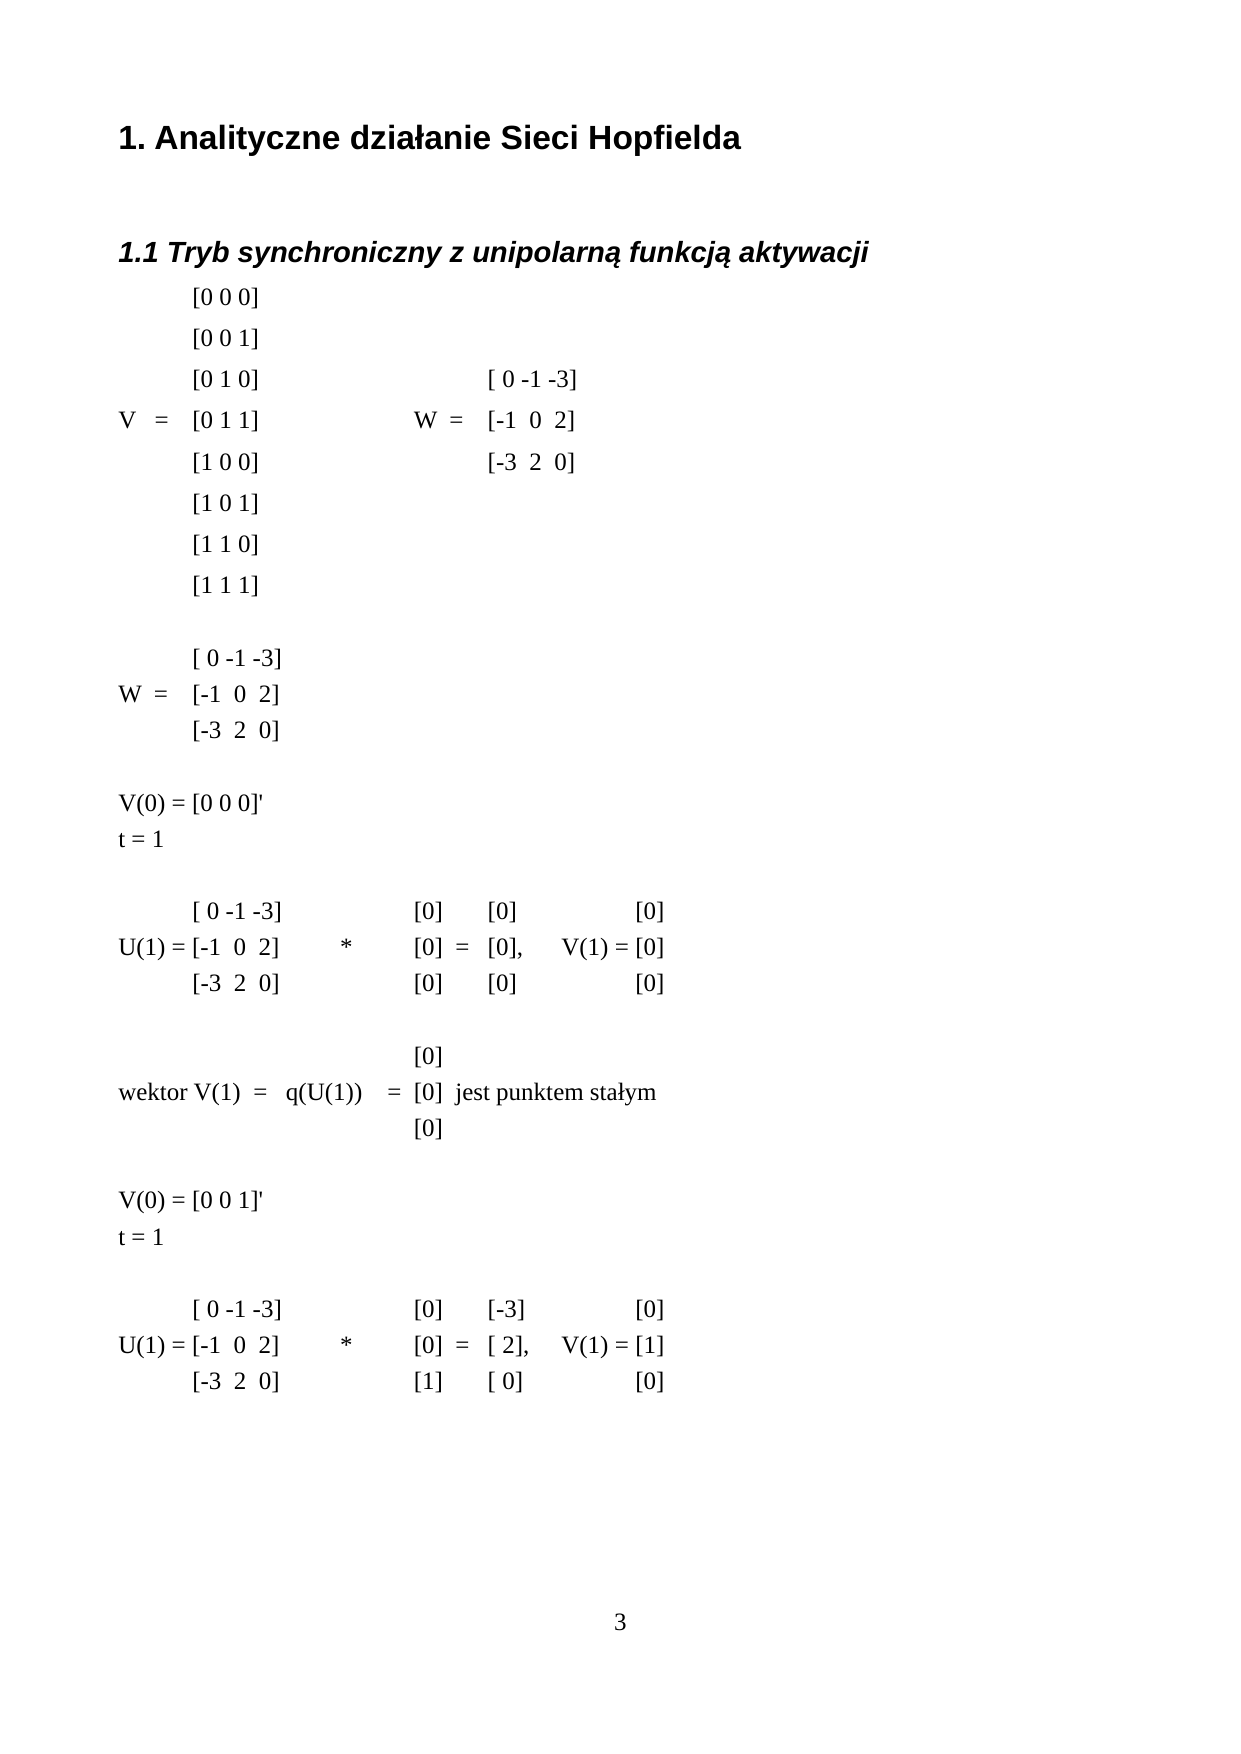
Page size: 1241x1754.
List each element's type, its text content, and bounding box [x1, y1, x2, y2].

text [ 0 -1 -3] [0] [0] [0] [118, 901, 1122, 924]
text V(0) = [0 0 1]' [118, 1190, 1122, 1213]
text wektor V(1) = q(U(1)) = [0] jest punktem stałym [118, 1081, 1122, 1105]
text t = 1 [118, 828, 1122, 852]
text [1 0 1] [118, 488, 1122, 517]
text [ 0 -1 -3] [0] [-3] [0] [118, 1298, 1122, 1322]
text [0 0 0] [118, 282, 1122, 310]
text V = [0 1 1] W = [-1 0 2] [118, 405, 1122, 434]
text [0 0 1] [118, 323, 1122, 352]
text V(0) = [0 0 0]' [118, 792, 1122, 816]
text [ 0 -1 -3] [118, 648, 1122, 671]
subtitle 1.1 Tryb synchroniczny z unipolarną funkcją aktywacji [118, 236, 1122, 269]
text [0] [118, 1045, 1122, 1069]
text [1 1 1] [118, 570, 1122, 599]
text t = 1 [118, 1226, 1122, 1250]
text W = [-1 0 2] [118, 684, 1122, 707]
text [0] [118, 1118, 1122, 1141]
text [1 1 0] [118, 529, 1122, 558]
subtitle 1. Analityczne działanie Sieci Hopfielda [118, 118, 1122, 157]
text U(1) = [-1 0 2] * [0] = [0], V(1) = [0] [118, 937, 1122, 961]
text [1 0 0] [-3 2 0] [118, 447, 1122, 475]
text U(1) = [-1 0 2] * [0] = [ 2], V(1) = [1] [118, 1334, 1122, 1358]
text [0 1 0] [ 0 -1 -3] [118, 364, 1122, 393]
text [-3 2 0] [118, 720, 1122, 744]
text [-3 2 0] [0] [0] [0] [118, 973, 1122, 997]
text [-3 2 0] [1] [ 0] [0] [118, 1371, 1122, 1394]
